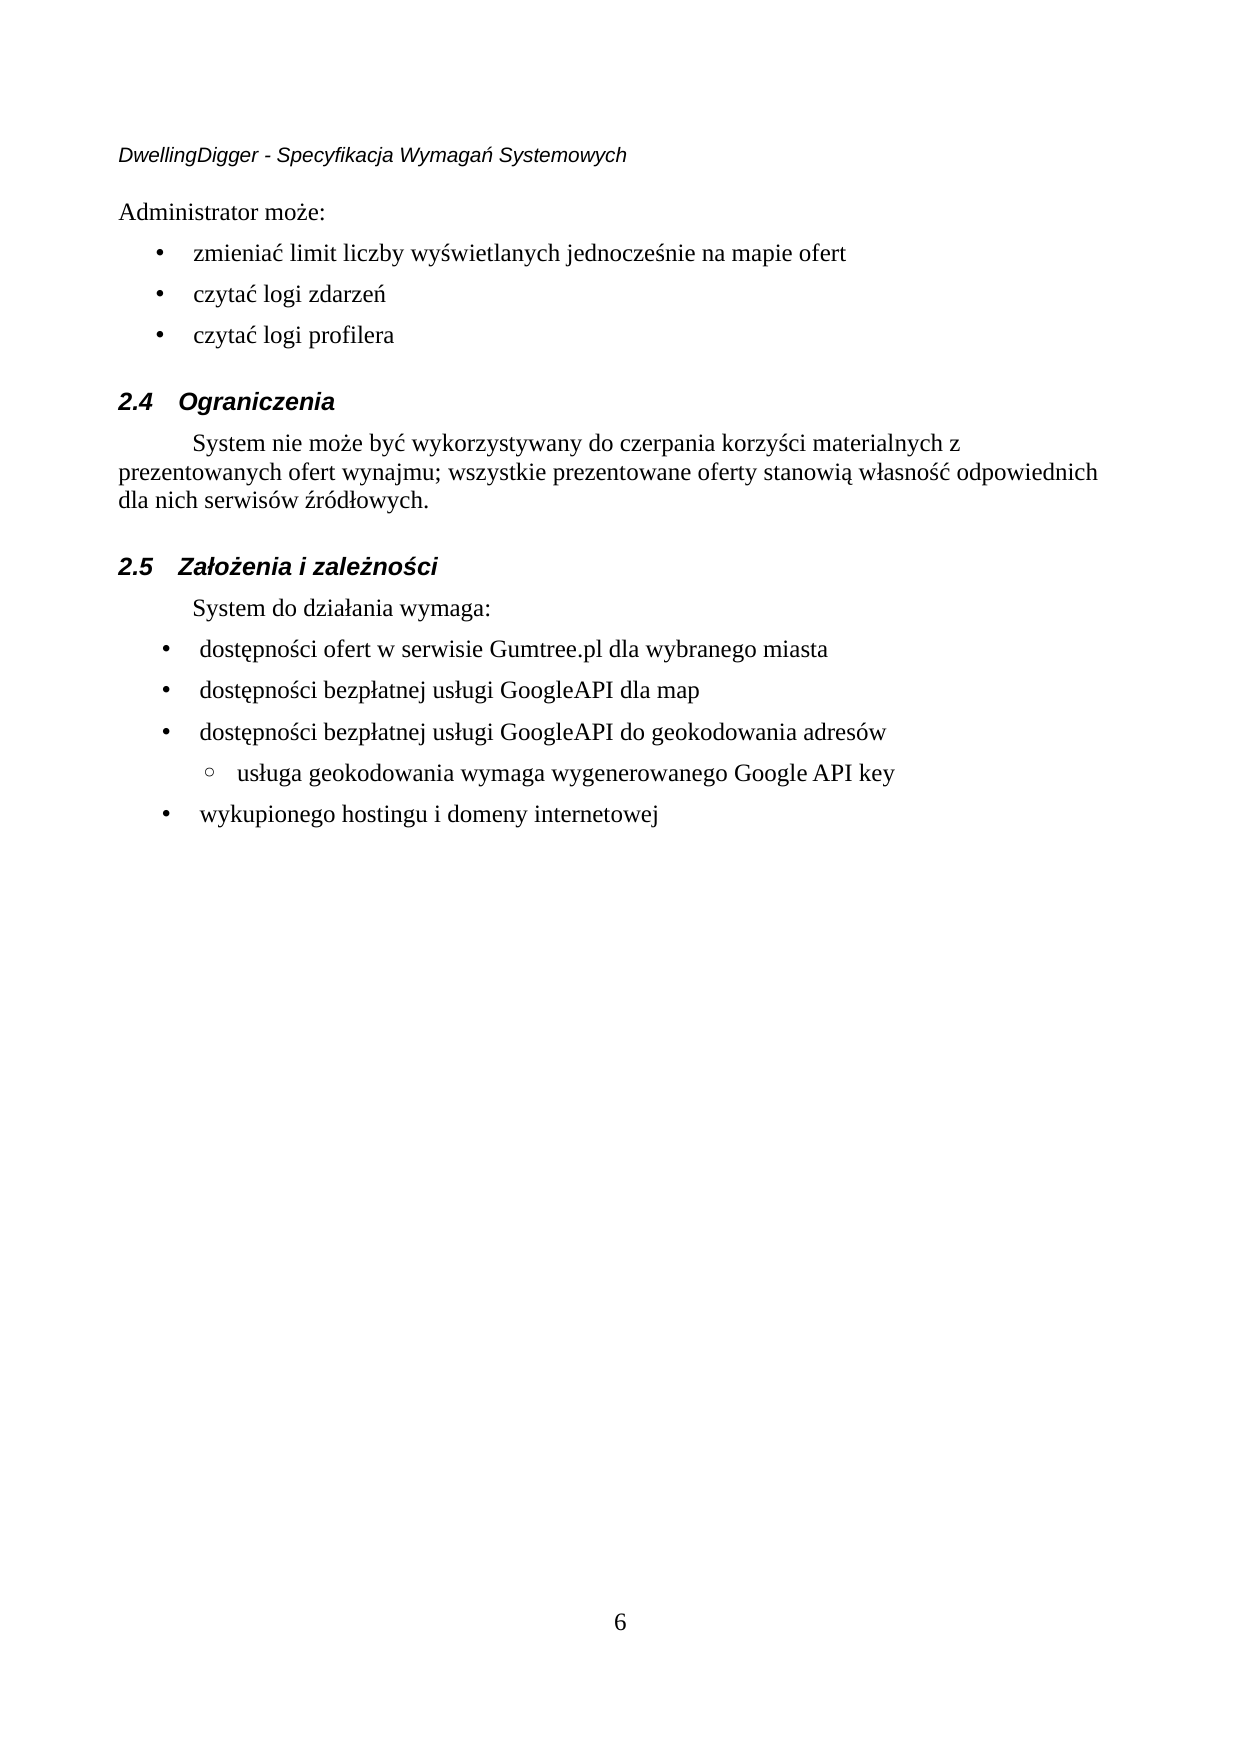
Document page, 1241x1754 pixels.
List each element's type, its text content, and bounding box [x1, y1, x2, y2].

list wykupionego hostingu i domeny internetowej [162, 799, 1122, 828]
list usługa geokodowania wymaga wygenerowanego Google API key [199, 758, 1122, 787]
text System do działania wymaga: [118, 593, 1122, 622]
subtitle Założenia i zależności [118, 552, 1122, 580]
subtitle Ograniczenia [118, 387, 1122, 415]
list czytać logi profilera [156, 320, 1122, 349]
list dostępności bezpłatnej usługi GoogleAPI dla map [162, 675, 1122, 704]
list dostępności bezpłatnej usługi GoogleAPI do geokodowania adresów [162, 717, 1122, 745]
text Administrator może: [118, 197, 1122, 225]
text System nie może być wykorzystywany do czerpania korzyści materialnych z prezentowanych ofert wynajmu; wszystkie prezentowane oferty stanowią własność odpowiednich dla nich serwisów źródłowych. [118, 428, 1122, 514]
list dostępności ofert w serwisie Gumtree.pl dla wybranego miasta [162, 634, 1122, 663]
list zmieniać limit liczby wyświetlanych jednocześnie na mapie ofert [156, 238, 1122, 267]
list czytać logi zdarzeń [156, 279, 1122, 308]
